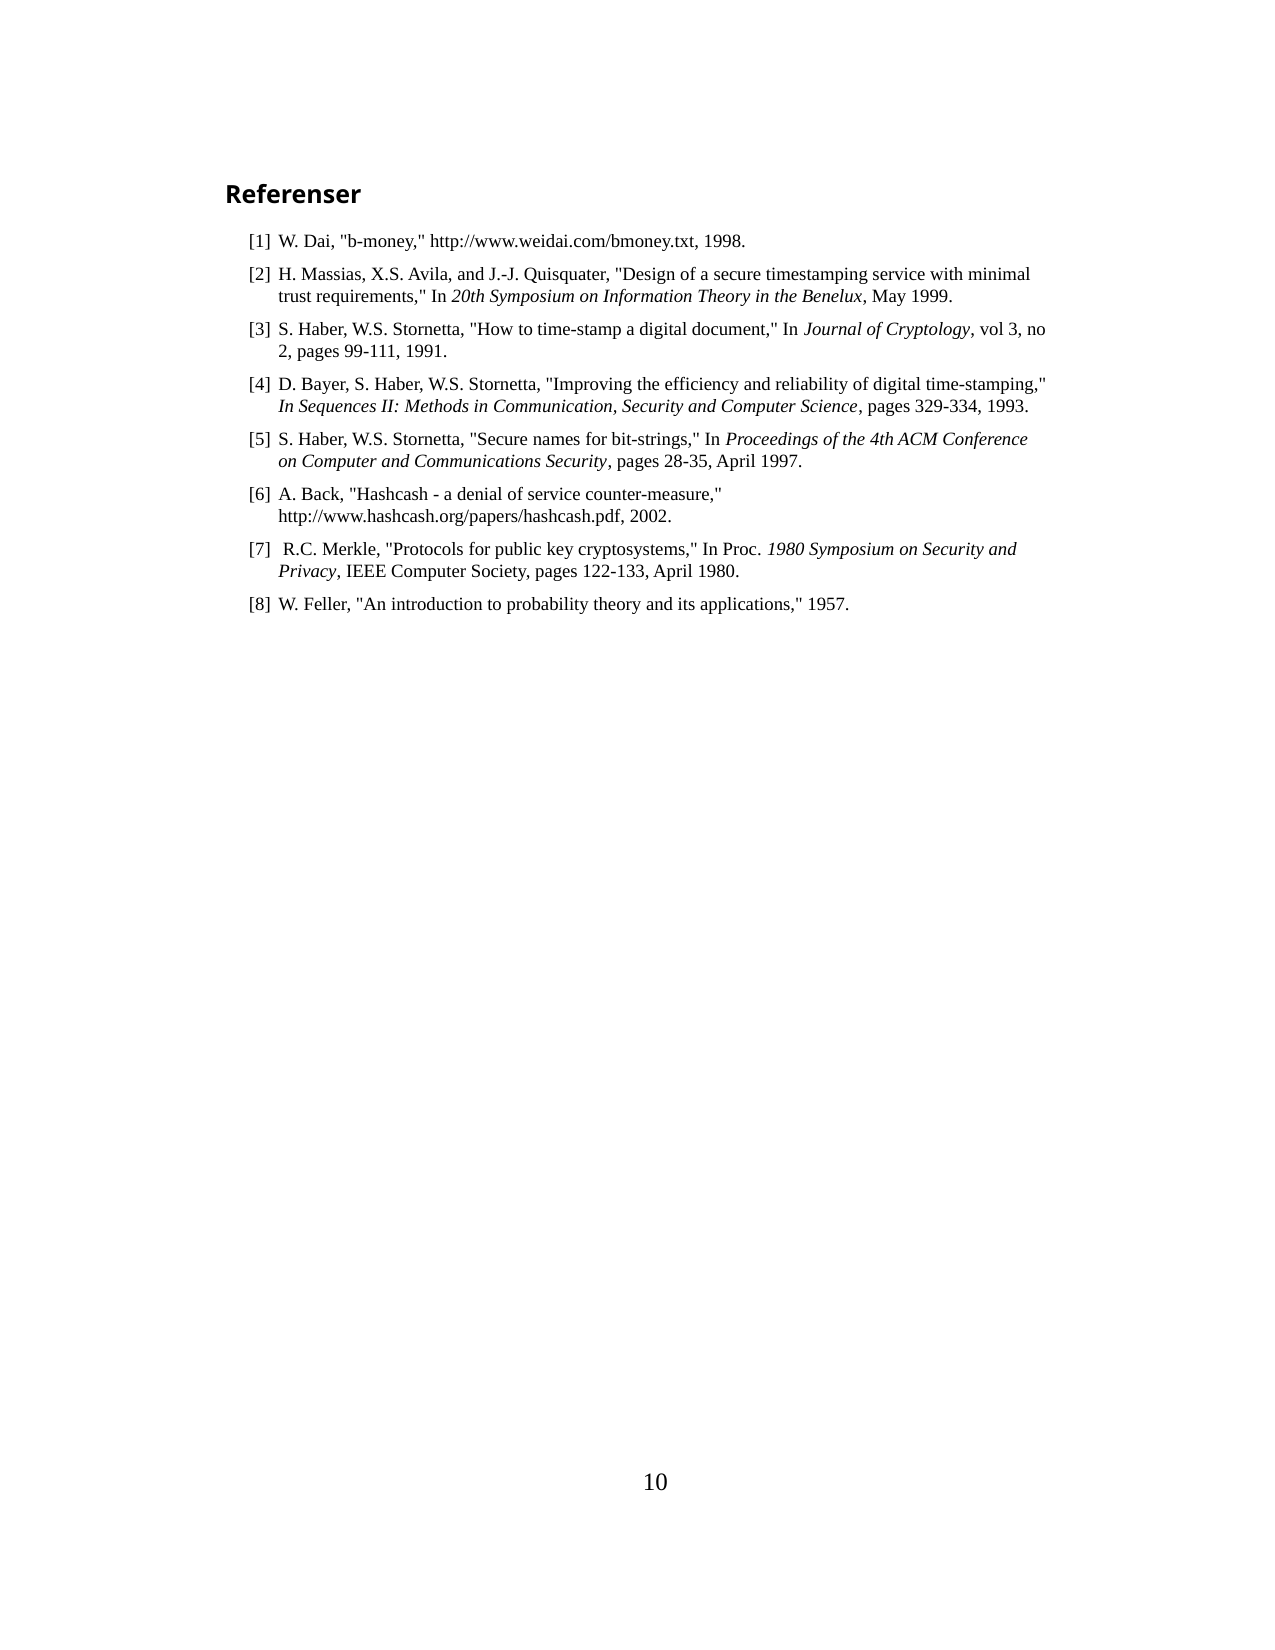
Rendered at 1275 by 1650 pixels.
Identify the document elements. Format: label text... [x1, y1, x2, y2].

list W. Dai, "b-money," http://www.weidai.com/bmoney.txt, 1998. [249, 230, 1050, 251]
list D. Bayer, S. Haber, W.S. Stornetta, "Improving the efficiency and reliability of digital time-stamping," In Sequences II: Methods in Communication, Security and Computer Science, pages 329-334, 1993. [249, 373, 1050, 416]
list A. Back, "Hashcash - a denial of service counter-measure," http://www.hashcash.org/papers/hashcash.pdf, 2002. [249, 483, 1050, 526]
list S. Haber, W.S. Stornetta, "How to time-stamp a digital document," In Journal of Cryptology, vol 3, no 2, pages 99-111, 1991. [249, 318, 1050, 361]
list W. Feller, "An introduction to probability theory and its applications," 1957. [249, 593, 1050, 615]
list S. Haber, W.S. Stornetta, "Secure names for bit-strings," In Proceedings of the 4th ACM Conference on Computer and Communications Security, pages 28-35, April 1997. [249, 428, 1050, 471]
list H. Massias, X.S. Avila, and J.-J. Quisquater, "Design of a secure timestamping service with minimal trust requirements," In 20th Symposium on Information Theory in the Benelux, May 1999. [249, 263, 1050, 306]
list R.C. Merkle, "Protocols for public key cryptosystems," In Proc. 1980 Symposium on Security and Privacy, IEEE Computer Society, pages 122-133, April 1980. [249, 538, 1050, 581]
subtitle Referenser [225, 177, 1050, 211]
